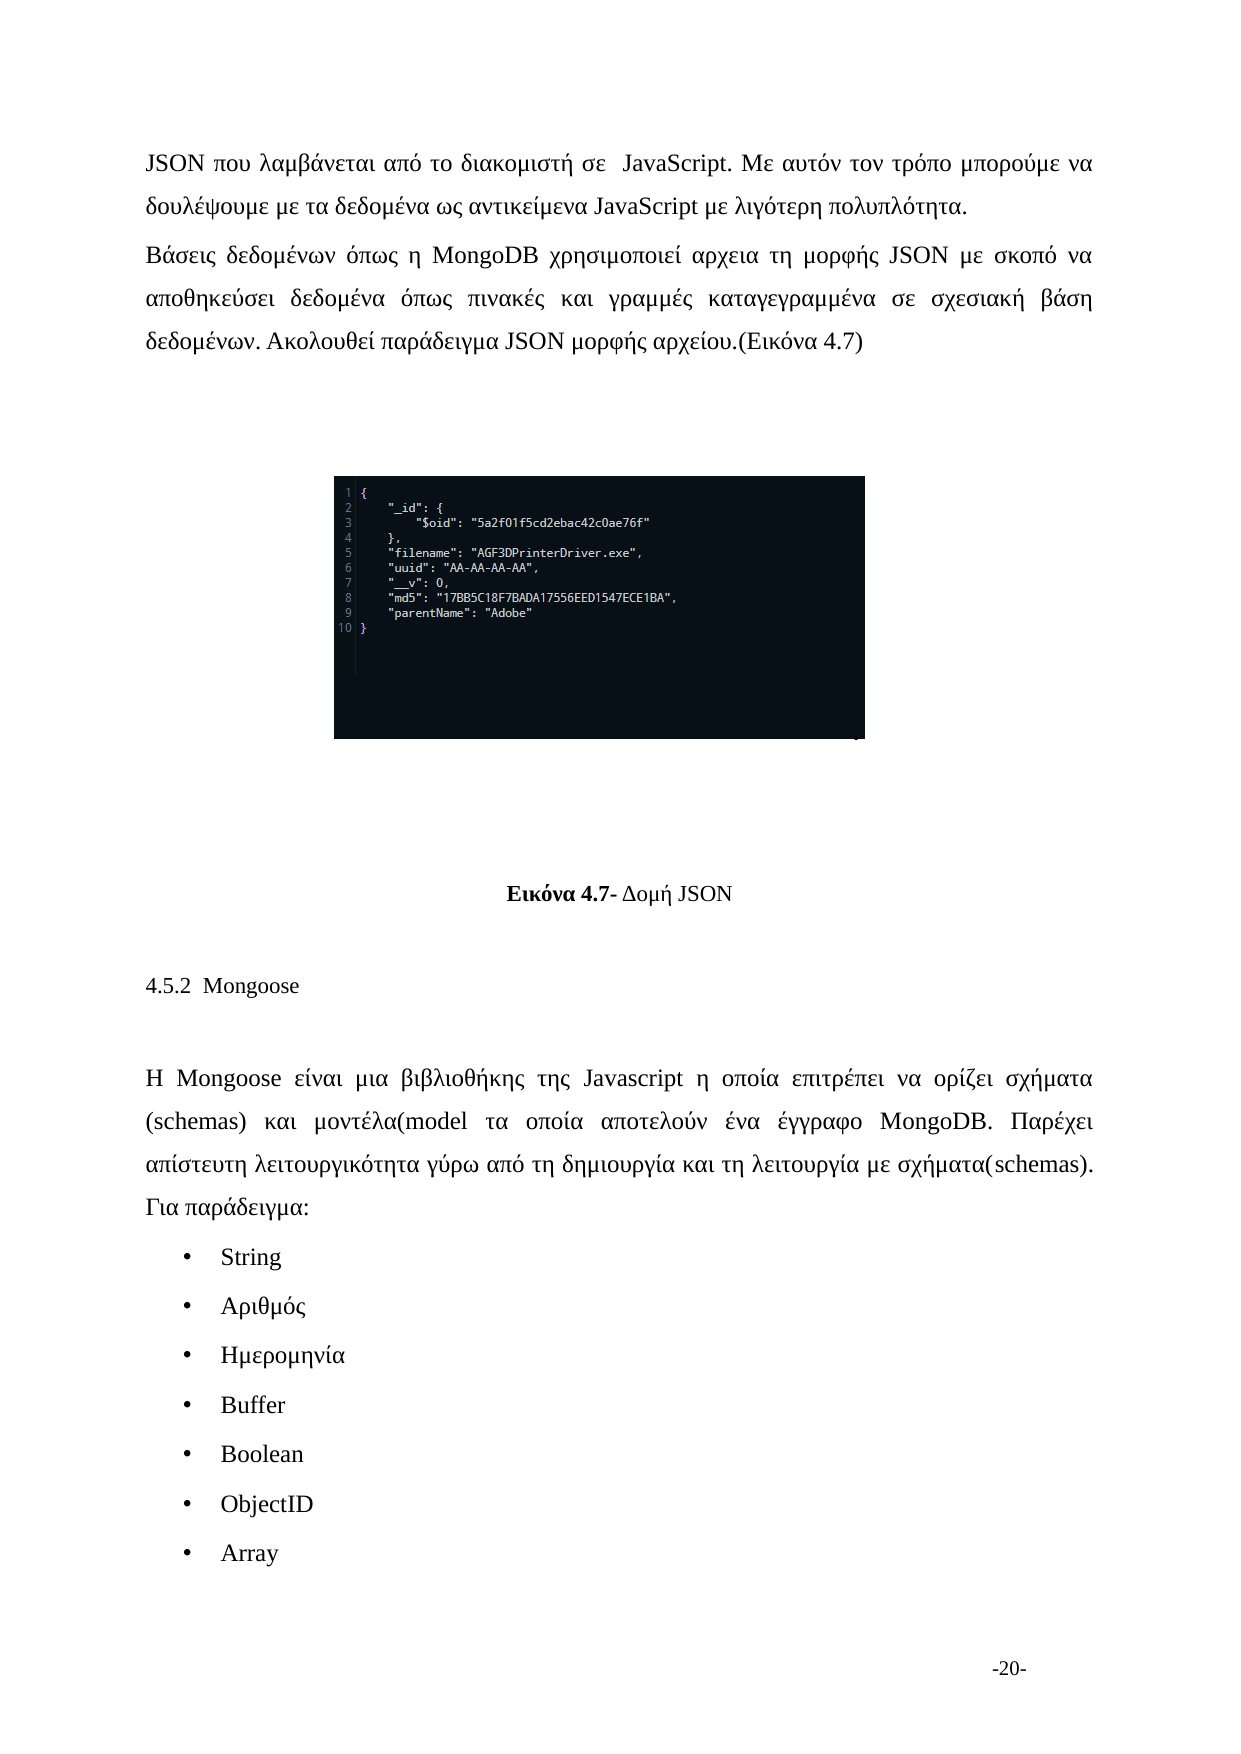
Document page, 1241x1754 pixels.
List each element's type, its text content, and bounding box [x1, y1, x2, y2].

text H Mongoose είναι μια βιβλιοθήκης της Javascript η οποία επιτρέπει να ορίζει σχήματα (schemas) και μοντέλα(model τα οποία αποτελούν ένα έγγραφο MongoDB. Παρέχει απίστευτη λειτουργικότητα γύρω από τη δημιουργία και τη λειτουργία με σχήματα(schemas). Για παράδειγμα: [145, 1063, 1094, 1221]
text JSON που λαμβάνεται από το διακομιστή σε JavaScript. Με αυτόν τον τρόπο μπορούμε να δουλέψουμε με τα δεδομένα ως αντικείμενα JavaScript με λιγότερη πολυπλότητα. [145, 148, 1094, 219]
list Array [183, 1538, 1094, 1567]
list Buffer [183, 1390, 1094, 1419]
text 4.5.2 Mongoose [145, 972, 1094, 998]
text Εικόνα 4.7- Δομή JSON [145, 467, 1094, 907]
picture [210, 401, 1029, 861]
list Ημερομηνία [183, 1341, 1094, 1369]
text Βάσεις δεδομένων όπως η MongoDB χρησιμοποιεί αρχεια τη μορφής JSON με σκοπό να αποθηκεύσει δεδομένα όπως πινακές και γραμμές καταγεγραμμένα σε σχεσιακή βάση δεδομένων. Ακολουθεί παράδειγμα JSON μορφής αρχείου.(Εικόνα 4.7) [145, 240, 1094, 355]
list Boolean [183, 1439, 1094, 1468]
list Αριθμός [183, 1291, 1094, 1320]
list String [183, 1242, 1094, 1271]
list ObjectID [183, 1489, 1094, 1517]
